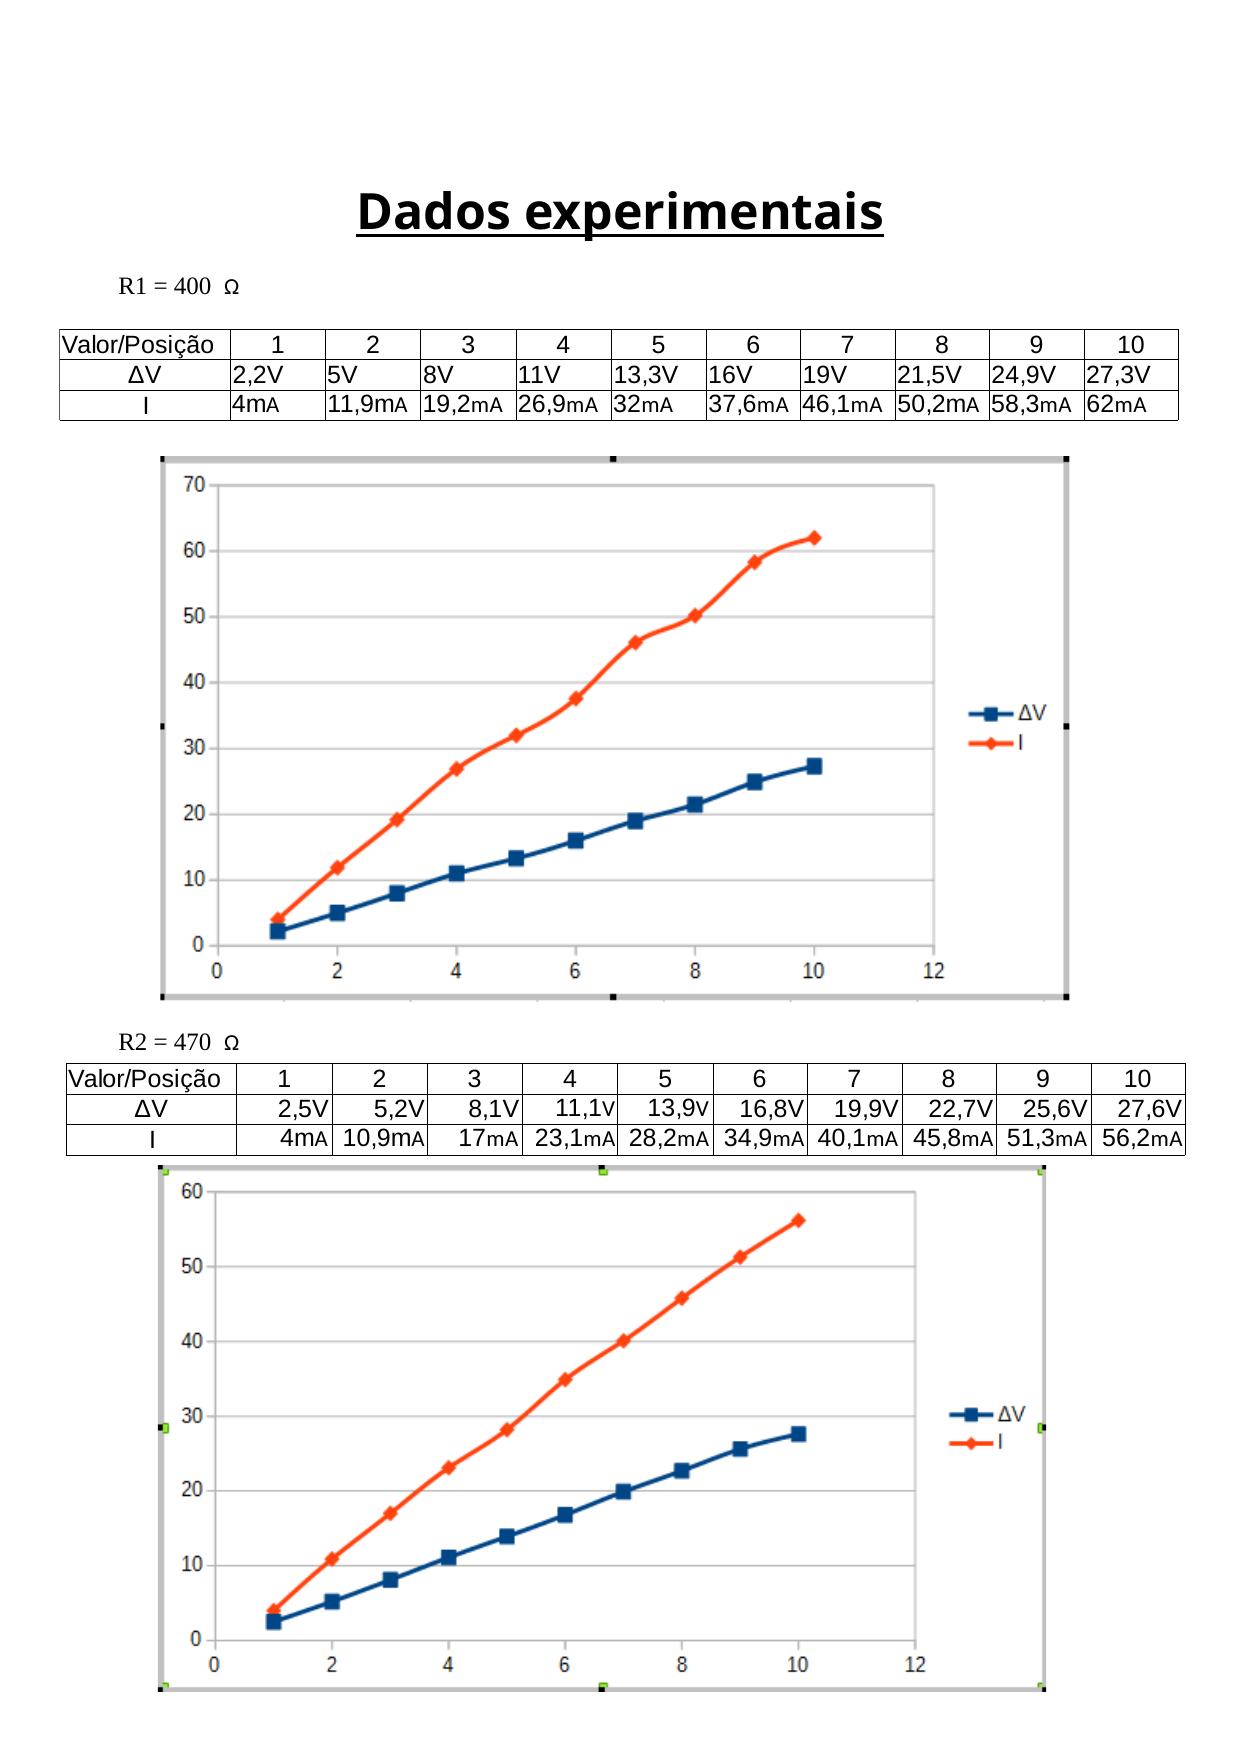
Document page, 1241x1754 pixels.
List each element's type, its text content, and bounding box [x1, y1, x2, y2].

text Dados experimentais [118, 176, 1122, 244]
text R1 = 400 Ω [118, 271, 1122, 300]
text R2 = 470 Ω [118, 1027, 1122, 1056]
picture [160, 456, 1070, 1002]
picture [157, 1165, 1047, 1692]
